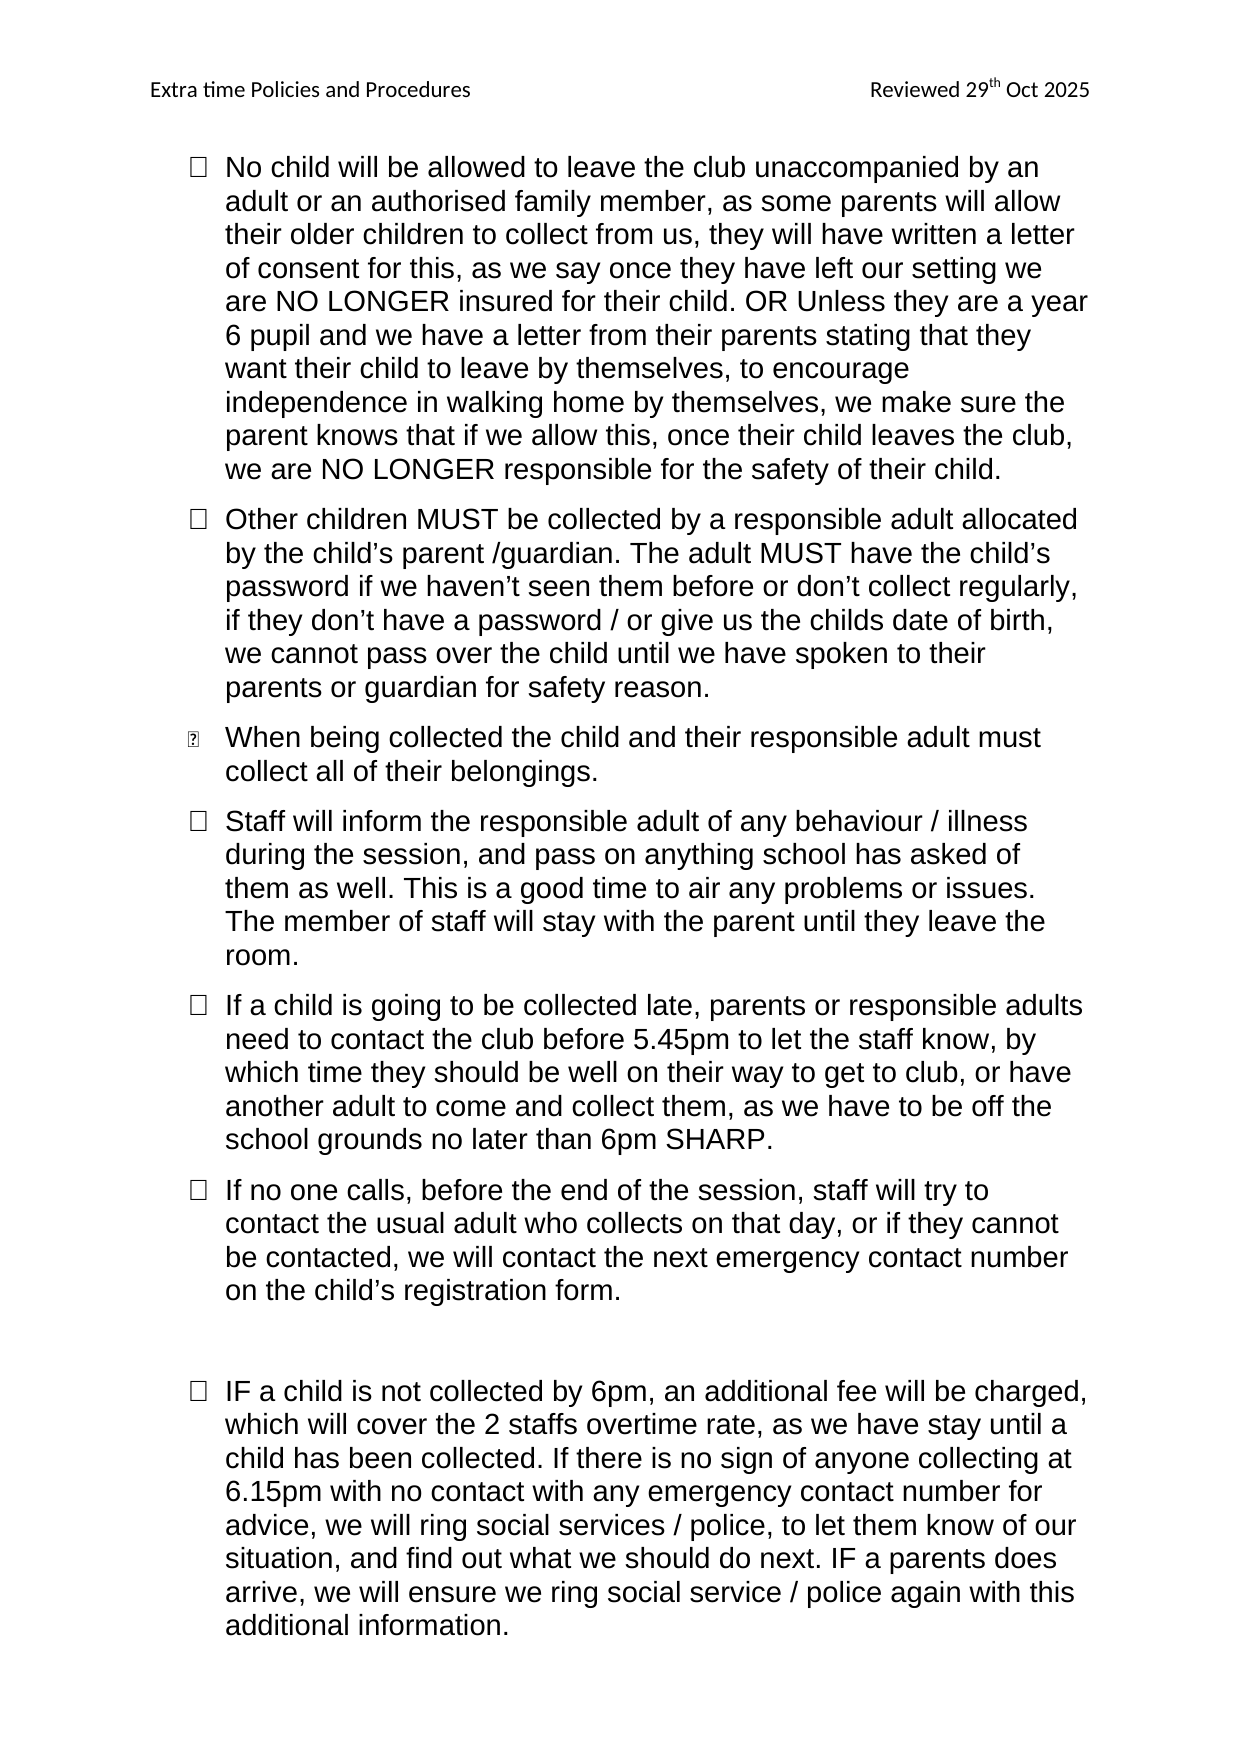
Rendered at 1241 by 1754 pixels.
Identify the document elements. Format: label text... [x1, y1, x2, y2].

list Staff will inform the responsible adult of any behaviour / illness during the session, and pass on anything school has asked of them as well. This is a good time to air any problems or issues. The member of staff will stay with the parent until they leave the room. [187, 804, 1090, 971]
list When being collected the child and their responsible adult must collect all of their belongings. [187, 720, 1090, 787]
list If a child is going to be collected late, parents or responsible adults need to contact the club before 5.45pm to let the staff know, by which time they should be well on their way to get to club, or have another adult to come and collect them, as we have to be off the school grounds no later than 6pm SHARP. [187, 988, 1090, 1156]
list If no one calls, before the end of the session, staff will try to contact the usual adult who collects on that day, or if they cannot be contacted, we will contact the next emergency contact number on the child’s registration form. [187, 1172, 1090, 1307]
list No child will be allowed to leave the club unaccompanied by an adult or an authorised family member, as some parents will allow their older children to collect from us, they will have written a letter of consent for this, as we say once they have left our setting we are NO LONGER insured for their child. OR Unless they are a year 6 pupil and we have a letter from their parents stating that they want their child to leave by themselves, to encourage independence in walking home by themselves, we make sure the parent knows that if we allow this, once their child leaves the club, we are NO LONGER responsible for the safety of their child. [187, 150, 1090, 485]
list Other children MUST be collected by a responsible adult allocated by the child’s parent /guardian. The adult MUST have the child’s password if we haven’t seen them before or don’t collect regularly, if they don’t have a password / or give us the childs date of birth, we cannot pass over the child until we have spoken to their parents or guardian for safety reason. [187, 502, 1090, 703]
list IF a child is not collected by 6pm, an additional fee will be charged, which will cover the 2 staffs overtime rate, as we have stay until a child has been collected. If there is no sign of anyone collecting at 6.15pm with no contact with any emergency contact number for advice, we will ring social services / police, to let them know of our situation, and find out what we should do next. IF a parents does arrive, we will ensure we ring social service / police again with this additional information. [187, 1373, 1090, 1642]
